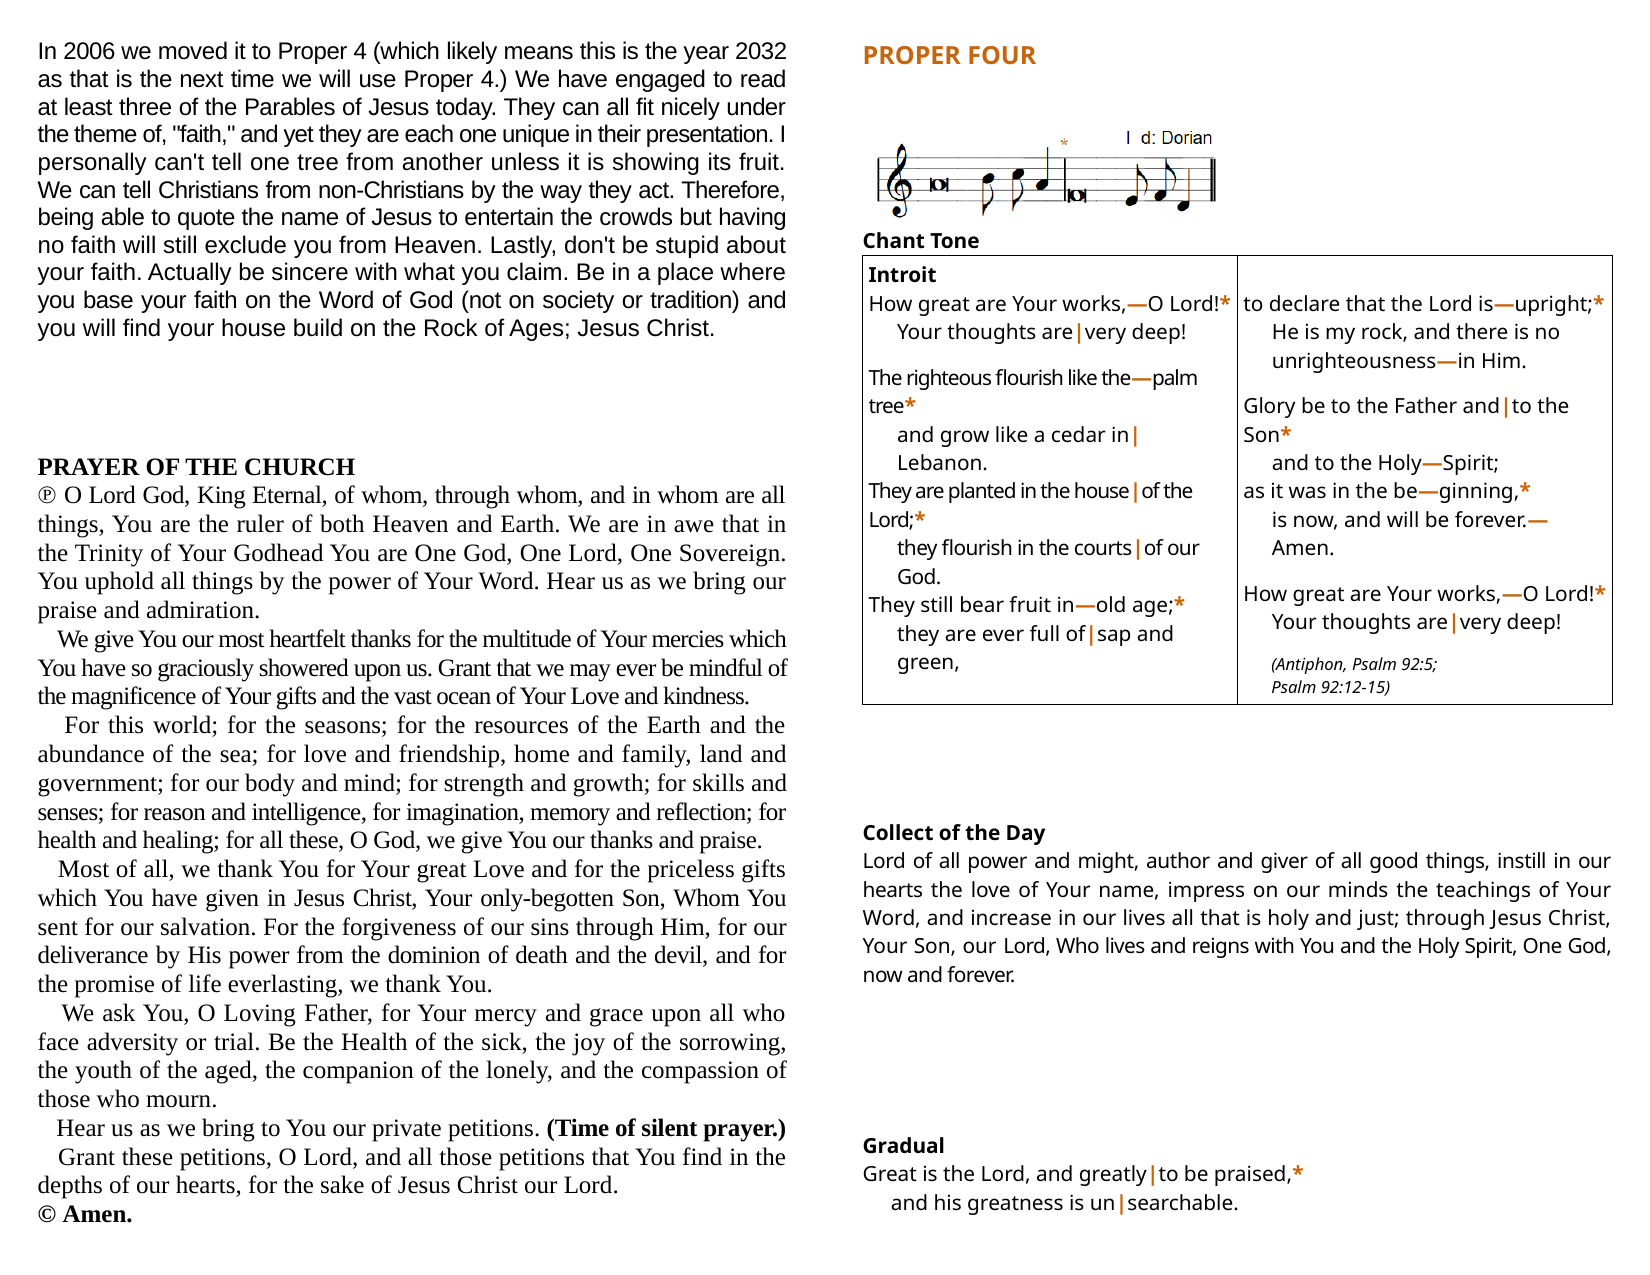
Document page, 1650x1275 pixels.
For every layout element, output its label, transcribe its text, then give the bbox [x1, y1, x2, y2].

text We ask You, O Loving Father, for Your mercy and grace upon all who face adversity or trial. Be the Health of the sick, the joy of the sorrowing, the youth of the aged, the companion of the lonely, and the compassion of those who mourn. [37, 998, 787, 1113]
text Hear us as we bring to You our private petitions. (Time of silent prayer.) [37, 1113, 787, 1142]
text Great is the Lord, and greatly|to be praised,* [862, 1159, 1612, 1188]
table_header to declare that the Lord is—upright;* He is my rock, and there is no unrighteousness—in Him. Glory be to the Father and|to the Son* and to the Holy—Spirit; as it was in the be—ginning,* is now, and will be forever.—Amen. How great are Your works,—O Lord!* Your thoughts are|very deep! (Antiphon, Psalm 92:5; Psalm 92:12-15) [1238, 256, 1612, 704]
text PROPER FOUR [862, 37, 1612, 72]
text PRAYER OF THE CHURCH [37, 452, 787, 480]
text Gradual [862, 1131, 1612, 1159]
text and his greatness is un|searchable. [891, 1188, 1612, 1216]
text Most of all, we thank You for Your great Love and for the priceless gifts which You have given in Jesus Christ, Your only-begotten Son, Whom You sent for our salvation. For the forgiveness of our sins through Him, for our deliverance by His power from the dominion of death and the devil, and for the promise of life everlasting, we thank You. [37, 854, 787, 998]
text Grant these petitions, O Lord, and all those petitions that You find in the depths of our hearts, for the sake of Jesus Christ our Lord. [37, 1142, 787, 1199]
text © Amen. [37, 1199, 787, 1228]
picture [870, 125, 1224, 227]
text We give You our most heartfelt thanks for the multitude of Your mercies which You have so graciously showered upon us. Grant that we may ever be mindful of the magnificence of Your gifts and the vast ocean of Your Love and kindness. [37, 624, 787, 710]
text Collect of the Day [862, 818, 1612, 846]
text Lord of all power and might, author and giver of all good things, instill in our hearts the love of Your name, impress on our minds the teachings of Your Word, and increase in our lives all that is holy and just; through Jesus Christ, Your Son, our Lord, Who lives and reigns with You and the Holy Spirit, One God, now and forever. [862, 846, 1612, 988]
text Chant Tone [862, 100, 1612, 254]
text For this world; for the seasons; for the resources of the Earth and the abundance of the sea; for love and friendship, home and family, land and government; for our body and mind; for strength and growth; for skills and senses; for reason and intelligence, for imagination, memory and reflection; for health and healing; for all these, O God, we give You our thanks and praise. [37, 710, 787, 854]
text In 2006 we moved it to Proper 4 (which likely means this is the year 2032 as that is the next time we will use Proper 4.) We have engaged to read at least three of the Parables of Jesus today. They can all fit nicely under the theme of, "faith," and yet they are each one unique in their presentation. I personally can't tell one tree from another unless it is showing its fruit. We can tell Christians from non-Christians by the way they act. Therefore, being able to quote the name of Jesus to entertain the crowds but having no faith will still exclude you from Heaven. Lastly, don't be stupid about your faith. Actually be sincere with what you claim. Be in a place where you base your faith on the Word of God (not on society or tradition) and you will find your house build on the Rock of Ages; Jesus Christ. [37, 37, 787, 341]
text ℗ O Lord God, King Eternal, of whom, through whom, and in whom are all things, You are the ruler of both Heaven and Earth. We are in awe that in the Trinity of Your Godhead You are One God, One Lord, One Sovereign. You uphold all things by the power of Your Word. Hear us as we bring our praise and admiration. [37, 480, 787, 624]
table_header Introit How great are Your works,—O Lord!* Your thoughts are|very deep! The righteous flourish like the—palm tree* and grow like a cedar in|Lebanon. They are planted in the house|of the Lord;* they flourish in the courts|of our God. They still bear fruit in—old age;* they are ever full of|sap and green, [863, 256, 1237, 704]
